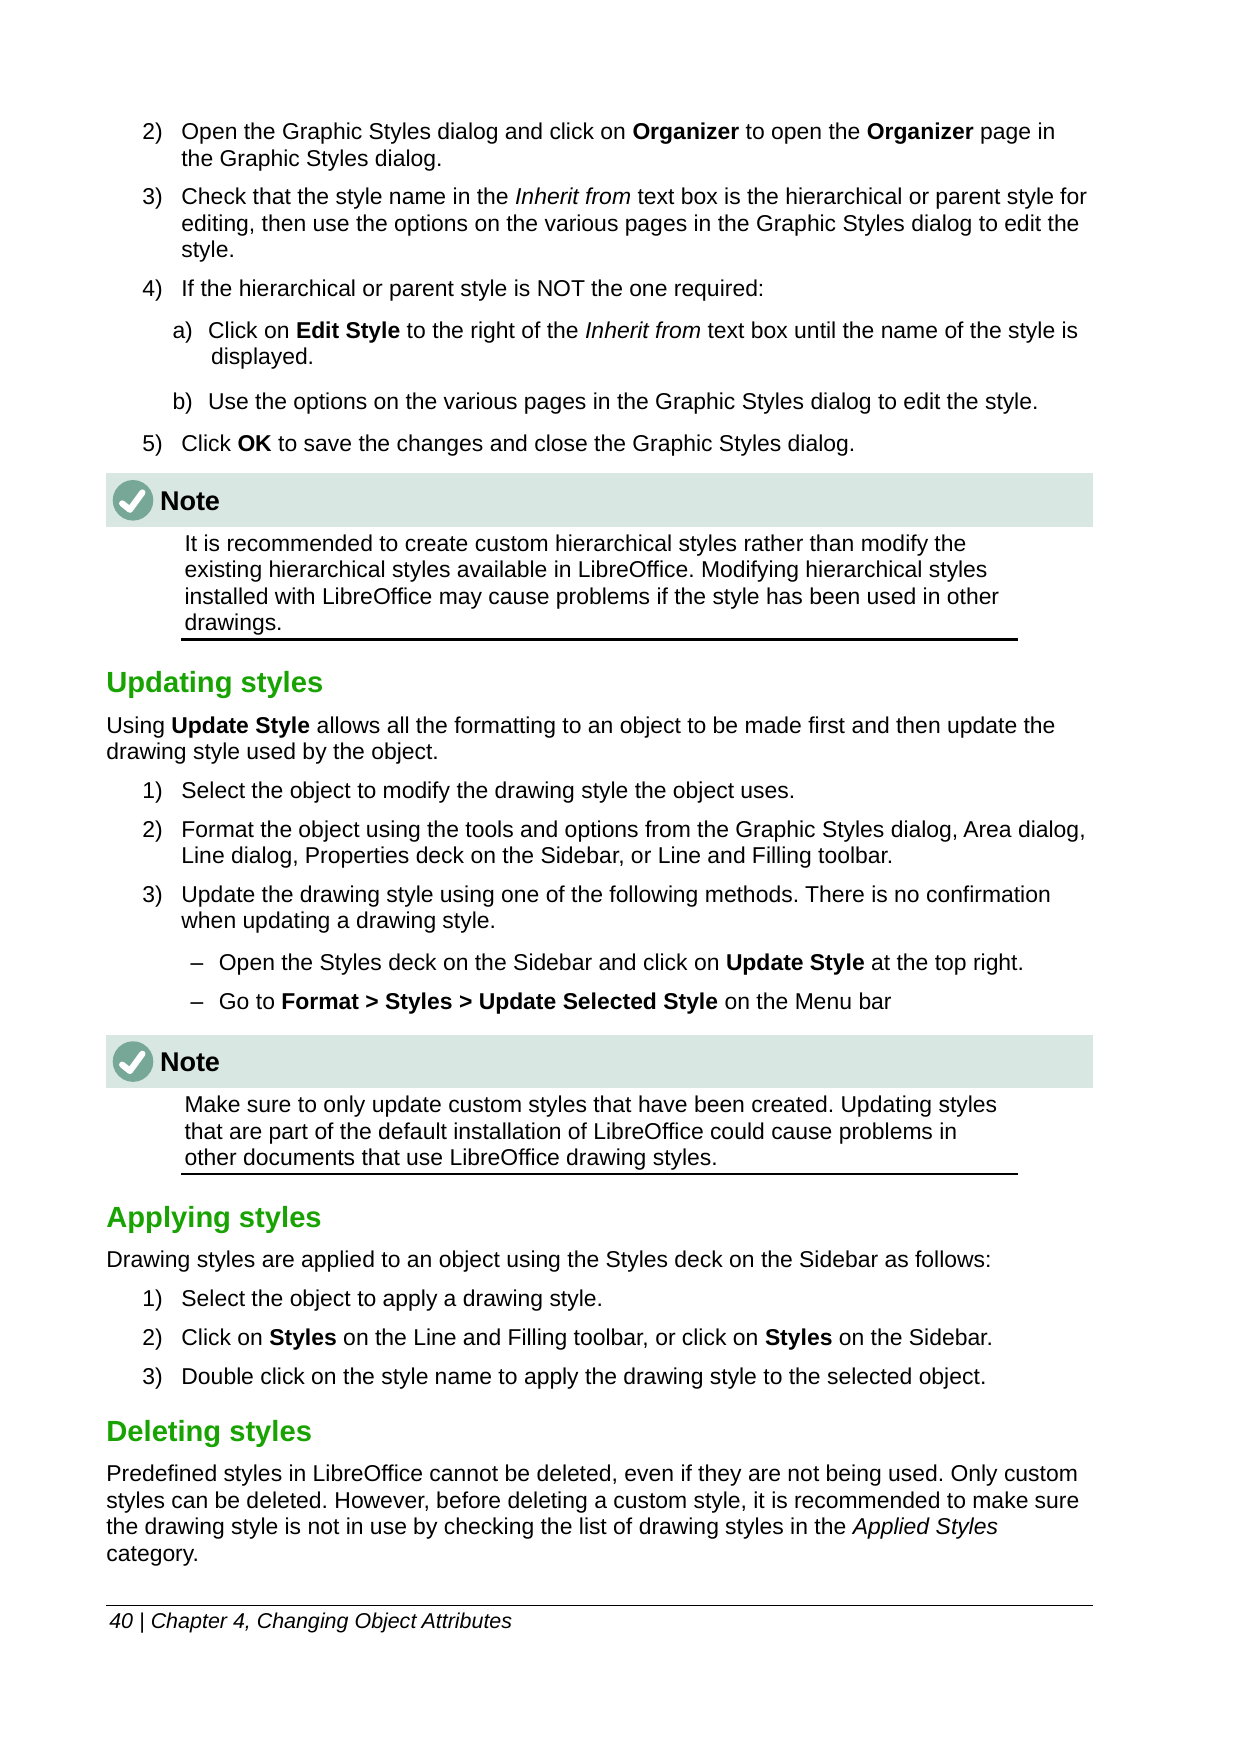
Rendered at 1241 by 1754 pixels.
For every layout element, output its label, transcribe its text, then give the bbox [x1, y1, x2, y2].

text Predefined styles in LibreOffice cannot be deleted, even if they are not being used. Only custom styles can be deleted. However, before deleting a custom style, it is recommended to make sure the drawing style is not in use by checking the list of drawing styles in the Applied Styles category. [106, 1460, 1093, 1566]
text Using Update Style allows all the formatting to an object to be made first and then update the drawing style used by the object. [106, 712, 1093, 764]
list Update the drawing style using one of the following methods. There is no confirmation when updating a drawing style. [162, 881, 1093, 933]
list Click on Styles on the Line and Filling toolbar, or click on Styles on the Sidebar. [162, 1324, 1093, 1351]
list Double click on the style name to apply the drawing style to the selected object. [162, 1363, 1093, 1389]
list Select the object to modify the drawing style the object uses. [162, 777, 1093, 803]
subtitle Updating styles [106, 666, 1093, 699]
subtitle Note [106, 1035, 1093, 1088]
list If the hierarchical or parent style is NOT the one required: [162, 275, 1093, 301]
list Format the object using the tools and options from the Graphic Styles dialog, Area dialog, Line dialog, Properties deck on the Sidebar, or Line and Filling toolbar. [162, 816, 1093, 868]
subtitle Note [106, 473, 1093, 527]
text Drawing styles are applied to an object using the Styles deck on the Sidebar as follows: [106, 1246, 1093, 1273]
text Make sure to only update custom styles that have been created. Updating styles that are part of the default installation of LibreOffice could cause problems in other documents that use LibreOffice drawing styles. [181, 1088, 1018, 1173]
text It is recommended to create custom hierarchical styles rather than modify the existing hierarchical styles available in LibreOffice. Modifying hierarchical styles installed with LibreOffice may cause problems if the style has been used in other drawings. [181, 527, 1018, 638]
list Check that the style name in the Inherit from text box is the hierarchical or parent style for editing, then use the options on the various pages in the Graphic Styles dialog to edit the style. [162, 183, 1093, 262]
list Use the options on the various pages in the Graphic Styles dialog to edit the style. [169, 385, 1093, 417]
list Select the object to apply a drawing style. [162, 1285, 1093, 1312]
list Go to Format > Styles > Update Selected Style on the Menu bar [187, 985, 1093, 1017]
list Click on Edit Style to the right of the Inherit from text box until the name of the style is displayed. [169, 314, 1093, 372]
list Click OK to save the changes and close the Graphic Styles dialog. [162, 429, 1093, 456]
subtitle Deleting styles [106, 1414, 1093, 1448]
list Open the Styles deck on the Sidebar and click on Update Style at the top right. [187, 946, 1093, 975]
subtitle Applying styles [106, 1200, 1093, 1234]
list Open the Graphic Styles dialog and click on Organizer to open the Organizer page in the Graphic Styles dialog. [162, 118, 1093, 171]
